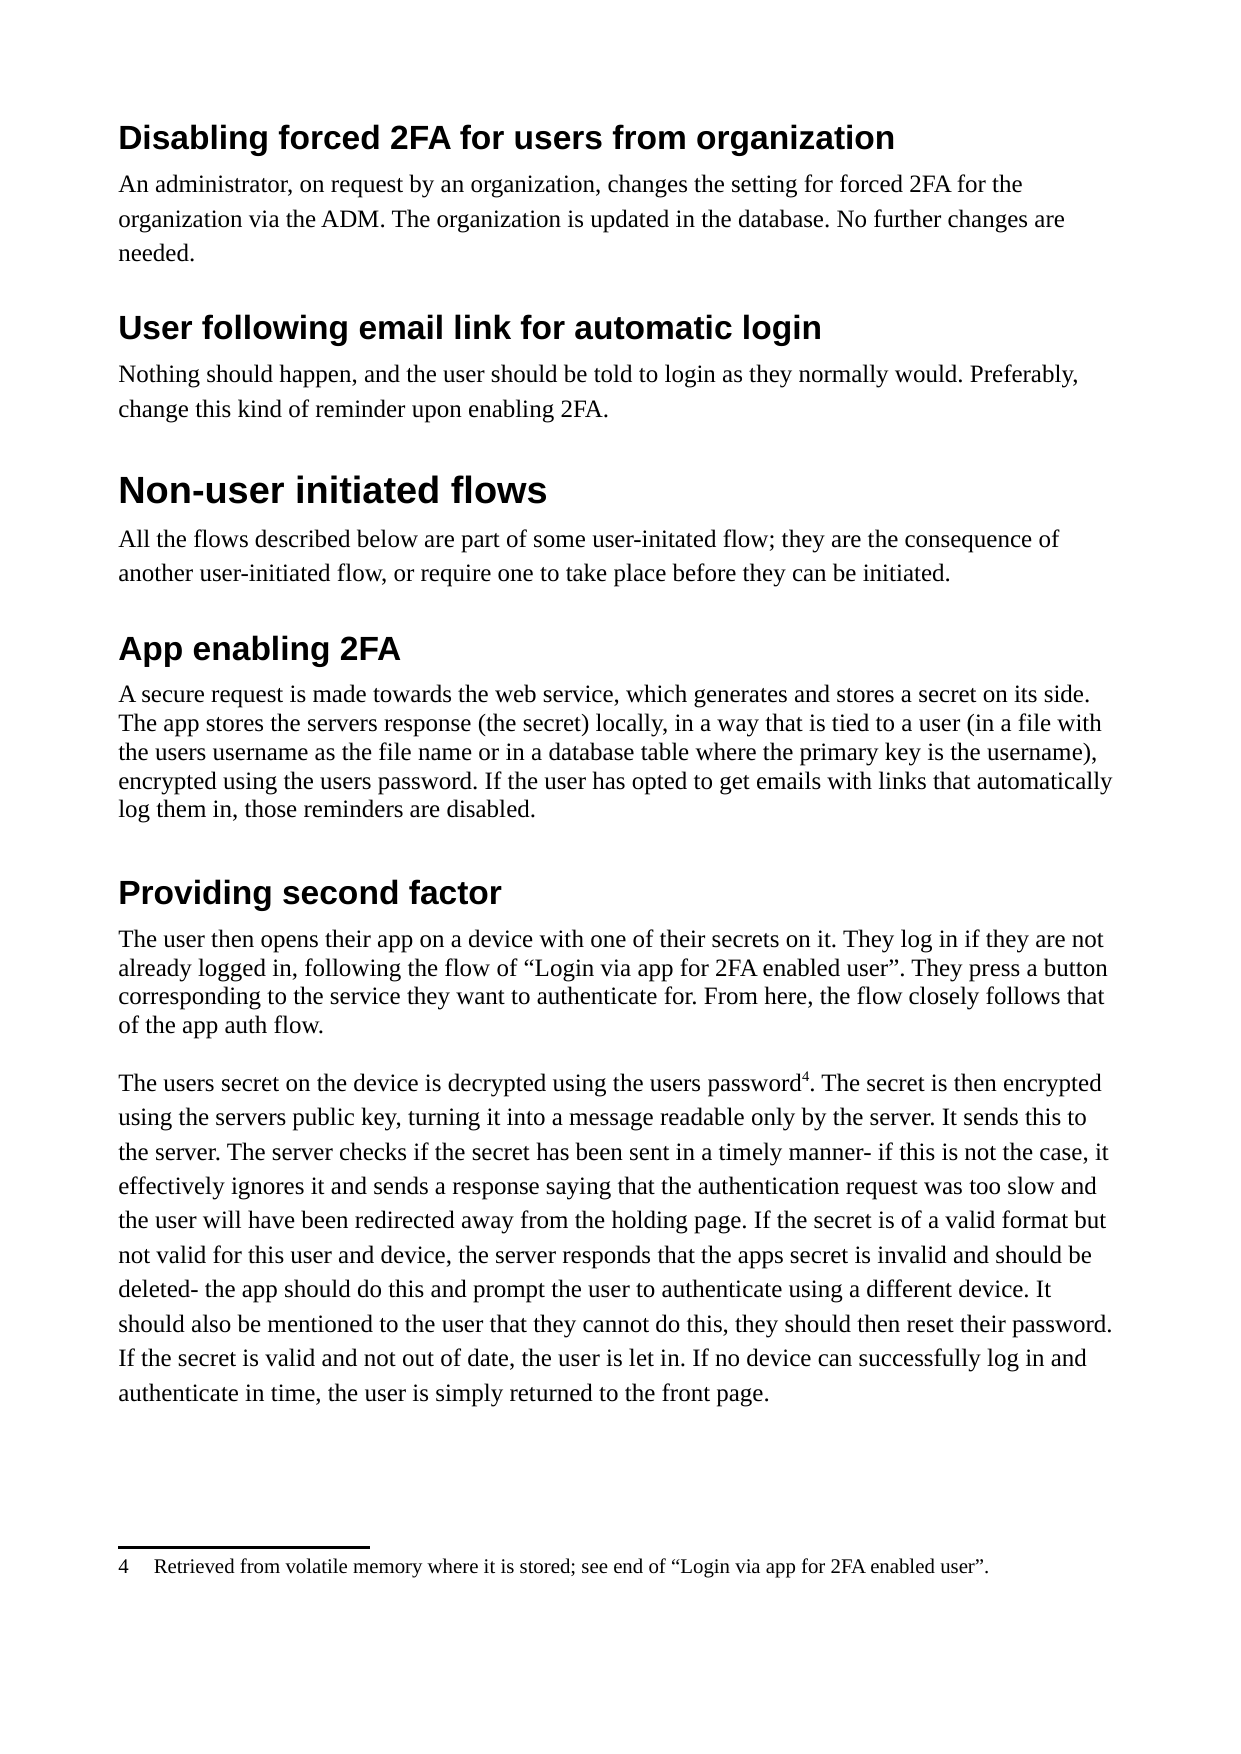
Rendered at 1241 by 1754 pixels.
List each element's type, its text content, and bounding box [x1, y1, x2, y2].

subtitle User following email link for automatic login [118, 308, 1122, 347]
text Nothing should happen, and the user should be told to login as they normally would. Preferably, change this kind of reminder upon enabling 2FA. [118, 359, 1122, 422]
subtitle Non-user initiated flows [118, 468, 1122, 511]
text An administrator, on request by an organization, changes the setting for forced 2FA for the organization via the ADM. The organization is updated in the database. No further changes are needed. [118, 169, 1122, 267]
subtitle Disabling forced 2FA for users from organization [118, 118, 1122, 157]
subtitle Providing second factor [118, 873, 1122, 911]
text The users secret on the device is decrypted using the users password. The secret is then encrypted using the servers public key, turning it into a message readable only by the server. It sends this to the server. The server checks if the secret has been sent in a timely manner- if this is not the case, it effectively ignores it and sends a response saying that the authentication request was too slow and the user will have been redirected away from the holding page. If the secret is of a valid format but not valid for this user and device, the server responds that the apps secret is invalid and should be deleted- the app should do this and prompt the user to authenticate using a different device. It should also be mentioned to the user that they cannot do this, they should then reset their password. If the secret is valid and not out of date, the user is let in. If no device can successfully log in and authenticate in time, the user is simply returned to the front page. [118, 1068, 1122, 1407]
text Retrieved from volatile memory where it is stored; see end of “Login via app for 2FA enabled user”. [118, 1553, 1122, 1578]
text The user then opens their app on a device with one of their secrets on it. They log in if they are not already logged in, following the flow of “Login via app for 2FA enabled user”. They press a button corresponding to the service they want to authenticate for. From here, the flow closely follows that of the app auth flow. [118, 924, 1122, 1039]
subtitle App enabling 2FA [118, 628, 1122, 667]
text A secure request is made towards the web service, which generates and stores a secret on its side. The app stores the servers response (the secret) locally, in a way that is tied to a user (in a file with the users username as the file name or in a database table where the primary key is the username), encrypted using the users password. If the user has opted to get emails with links that automatically log them in, those reminders are disabled. [118, 679, 1122, 823]
text All the flows described below are part of some user-initated flow; they are the consequence of another user-initiated flow, or require one to take place before they can be initiated. [118, 524, 1122, 587]
